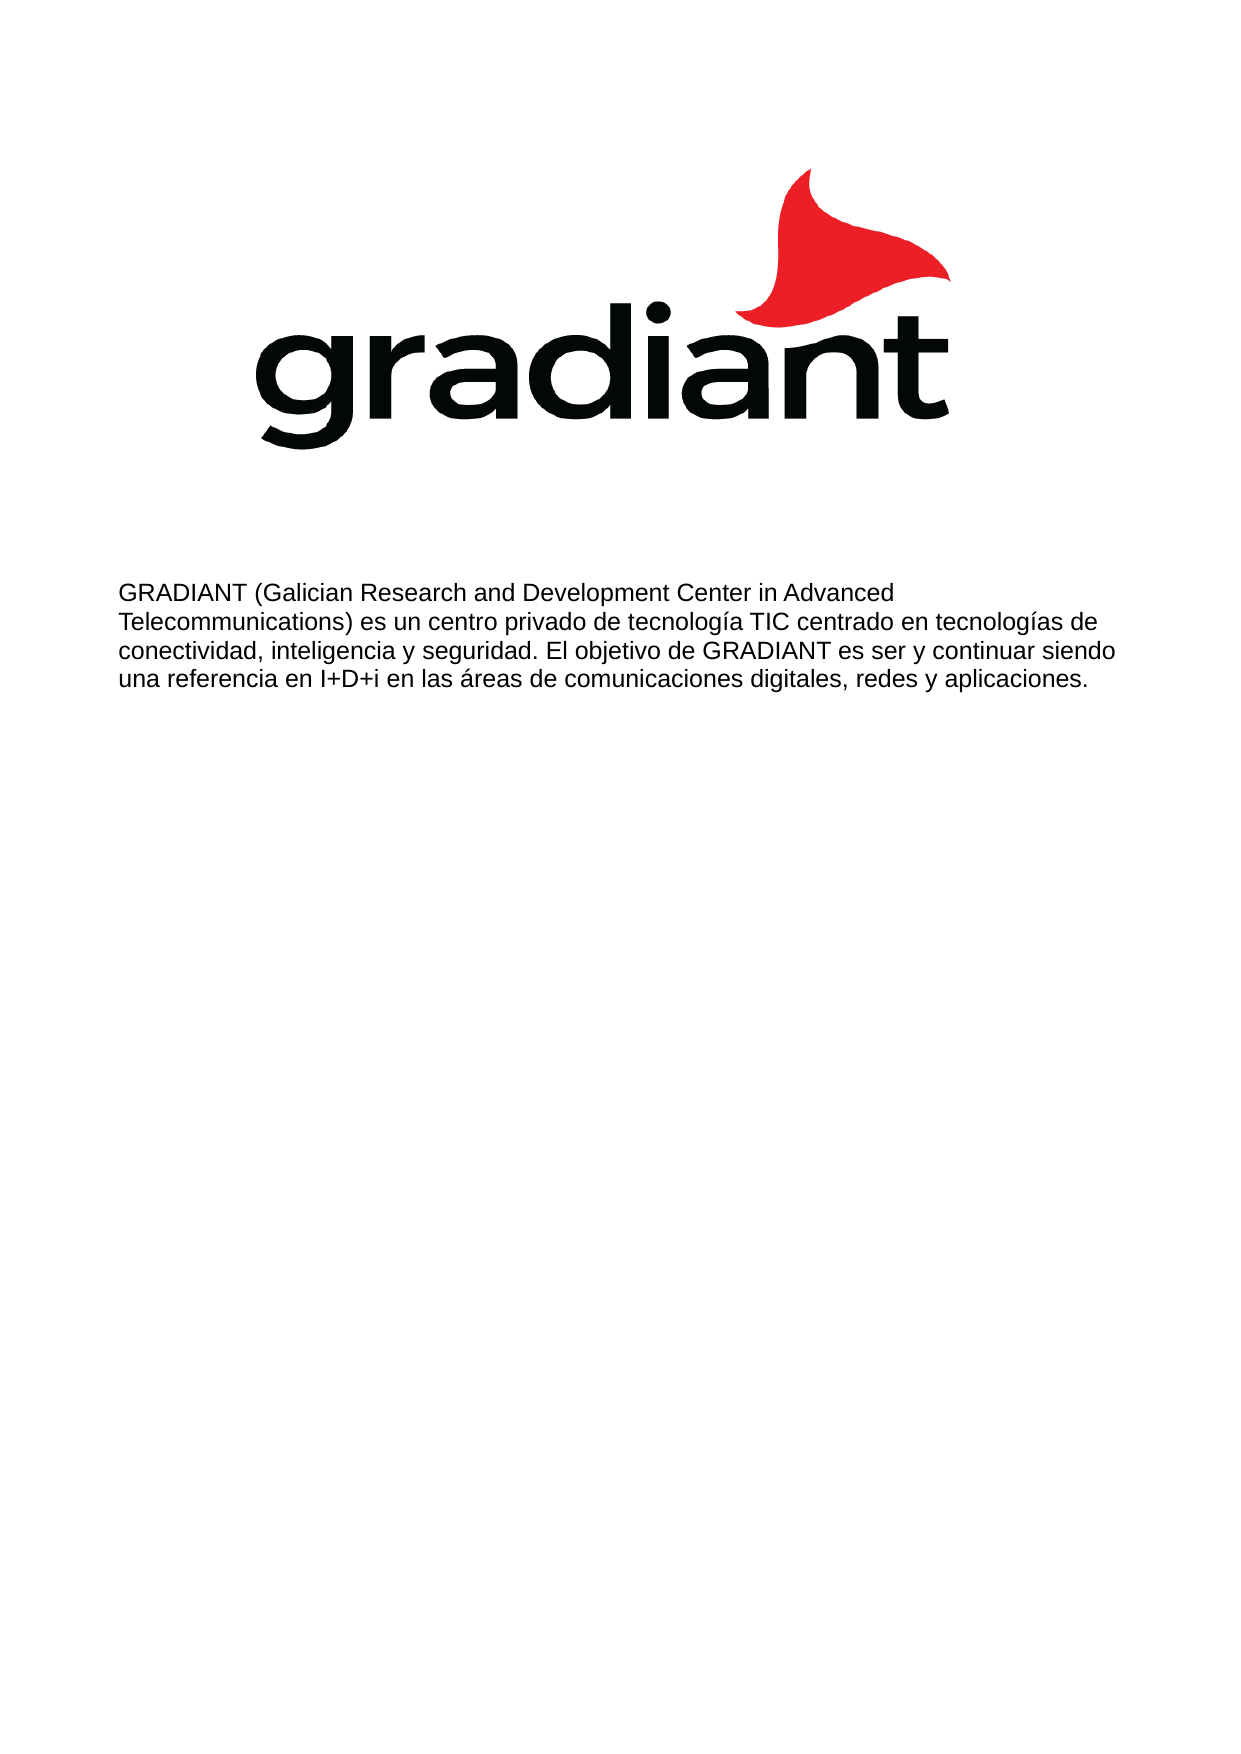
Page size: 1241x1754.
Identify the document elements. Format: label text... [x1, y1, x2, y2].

picture [228, 129, 981, 544]
text GRADIANT (Galician Research and Development Center in Advanced Telecommunications) es un centro privado de tecnología TIC centrado en tecnologías de conectividad, inteligencia y seguridad. El objetivo de GRADIANT es ser y continuar siendo una referencia en I+D+i en las áreas de comunicaciones digitales, redes y aplicaciones. [118, 578, 1122, 693]
